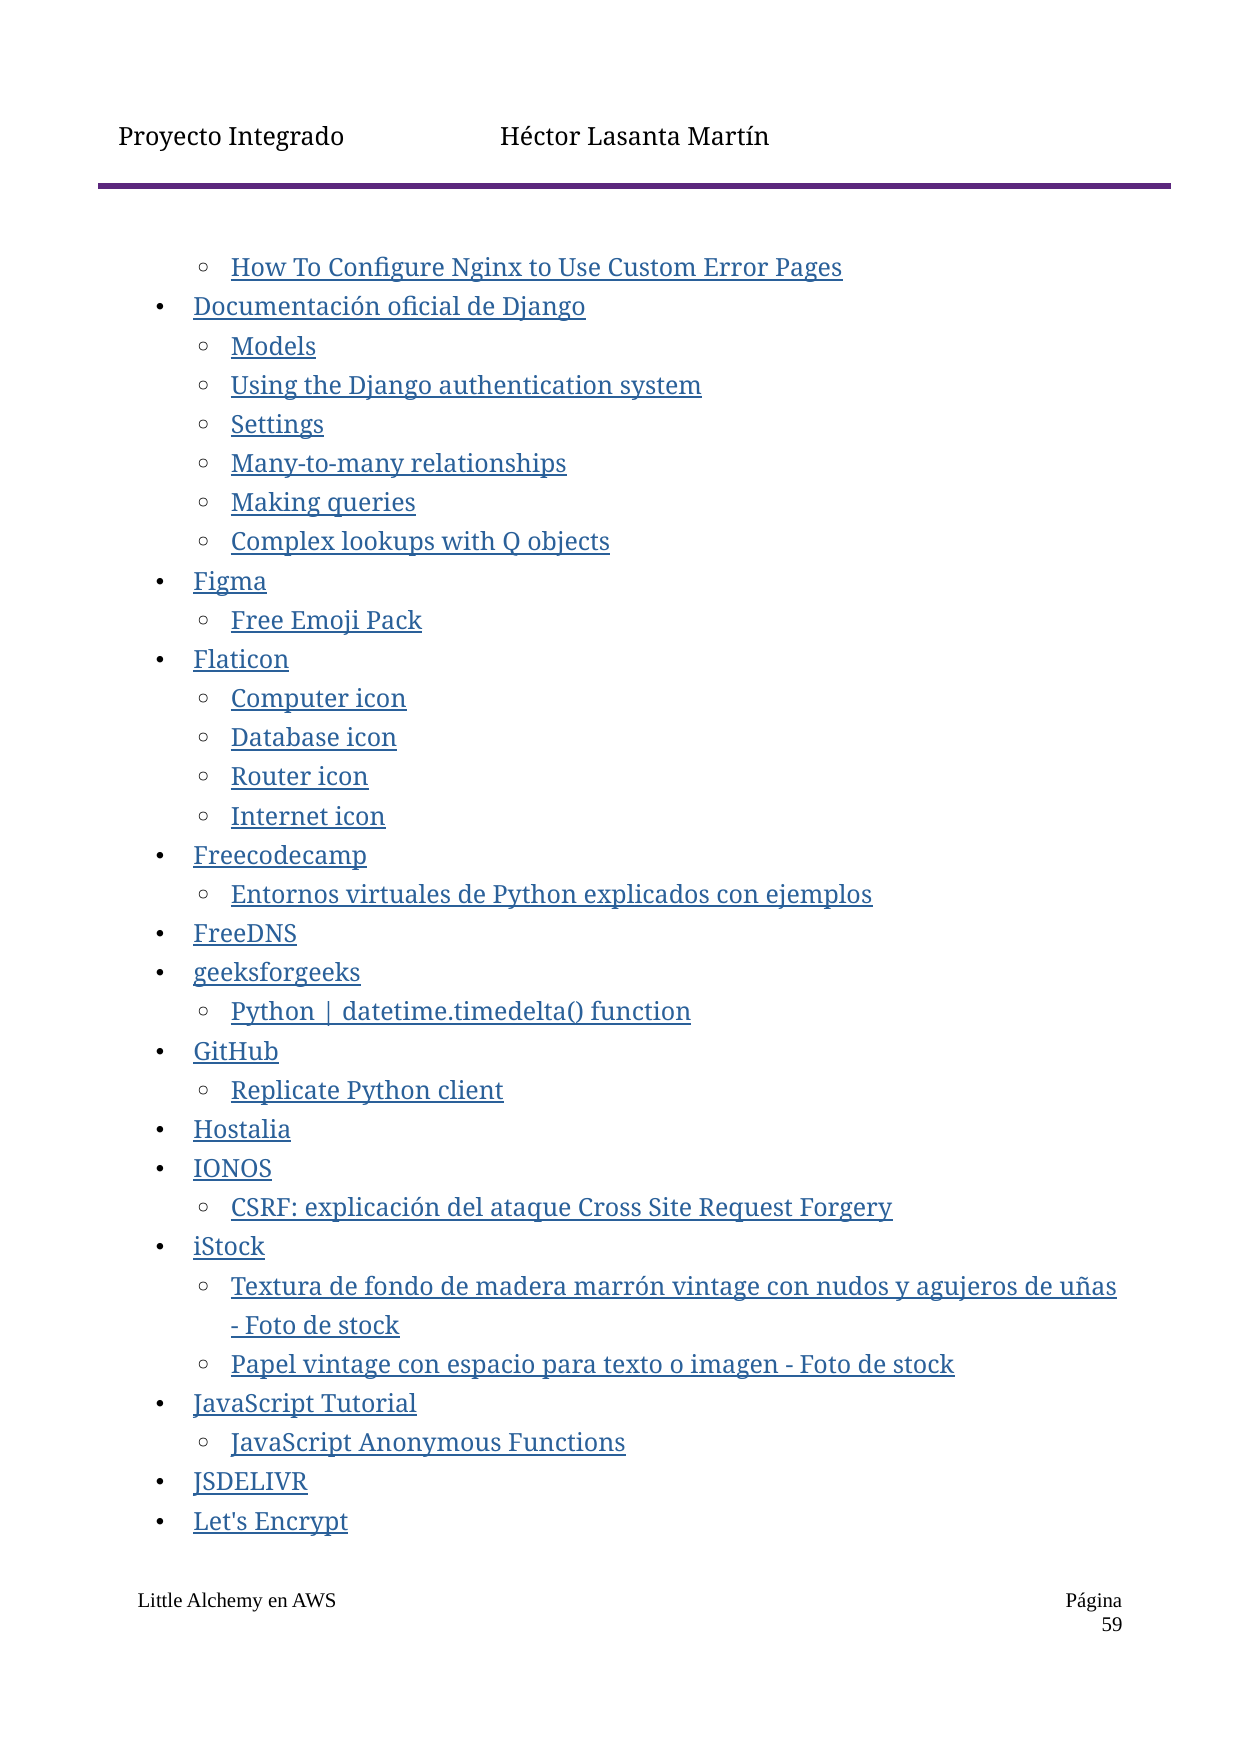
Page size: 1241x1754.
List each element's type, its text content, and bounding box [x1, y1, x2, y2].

list Internet icon [193, 798, 1122, 832]
list Papel vintage con espacio para texto o imagen - Foto de stock [193, 1346, 1122, 1381]
list Flaticon [156, 641, 1122, 676]
list Complex lookups with Q objects [193, 524, 1122, 558]
list Replicate Python client [193, 1072, 1122, 1106]
list CSRF: explicación del ataque Cross Site Request Forgery [193, 1190, 1122, 1224]
list Router icon [193, 759, 1122, 793]
list JavaScript Anonymous Functions [193, 1425, 1122, 1459]
list Python | datetime.timedelta() function [193, 994, 1122, 1028]
list Let's Encrypt [156, 1503, 1122, 1537]
list Many-to-many relationships [193, 446, 1122, 480]
list Using the Django authentication system [193, 367, 1122, 401]
list Freecodecamp [156, 837, 1122, 871]
list Database icon [193, 720, 1122, 754]
list Documentación oficial de Django [156, 289, 1122, 323]
list Free Emoji Pack [193, 602, 1122, 636]
list Entornos virtuales de Python explicados con ejemplos [193, 876, 1122, 911]
list Settings [193, 406, 1122, 441]
list Computer icon [193, 681, 1122, 715]
list Making queries [193, 485, 1122, 519]
list JSDELIVR [156, 1464, 1122, 1498]
list GitHub [156, 1033, 1122, 1067]
list IONOS [156, 1151, 1122, 1185]
list How To Configure Nginx to Use Custom Error Pages [193, 250, 1122, 284]
list JavaScript Tutorial [156, 1386, 1122, 1420]
list Figma [156, 563, 1122, 597]
list FreeDNS [156, 916, 1122, 950]
list Models [193, 328, 1122, 362]
list Hostalia [156, 1111, 1122, 1146]
list geeksforgeeks [156, 955, 1122, 989]
list Textura de fondo de madera marrón vintage con nudos y agujeros de uñas - Foto de stock [193, 1268, 1122, 1341]
list iStock [156, 1229, 1122, 1263]
